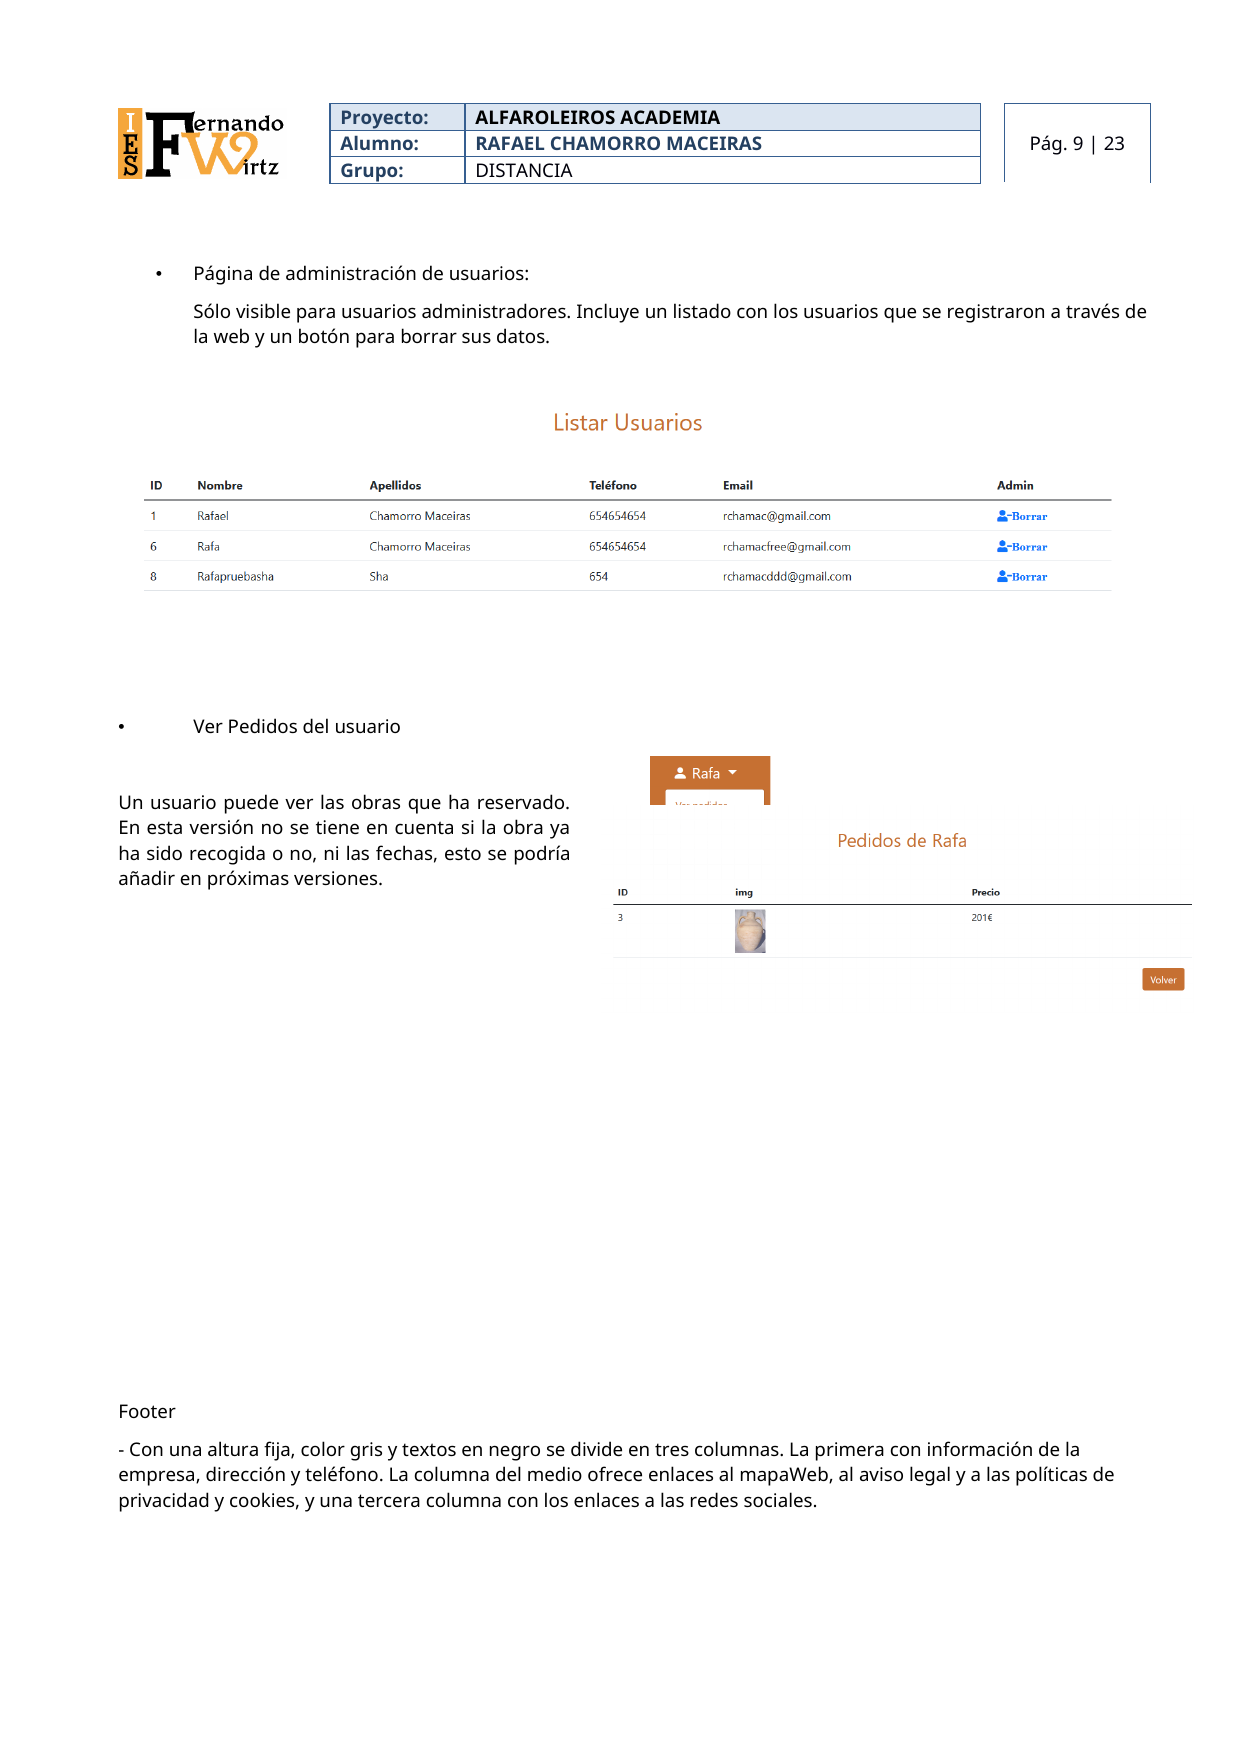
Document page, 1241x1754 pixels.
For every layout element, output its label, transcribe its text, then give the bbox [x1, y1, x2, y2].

picture [118, 108, 287, 179]
text Un usuario puede ver las obras que ha reservado. En esta versión no se tiene en cuenta si la obra ya ha sido recogida o no, ni las fechas, esto se podría añadir en próximas versiones. [118, 789, 650, 891]
text - Con una altura fija, color gris y textos en negro se divide en tres columnas. La primera con información de la empresa, dirección y teléfono. La columna del medio ofrece enlaces al mapaWeb, al aviso legal y a las políticas de privacidad y cookies, y una tercera columna con los enlaces a las redes sociales. [118, 1436, 1152, 1512]
list Página de administración de usuarios: [156, 260, 1152, 285]
picture [118, 399, 1152, 625]
picture [600, 756, 1194, 1013]
text [771, 789, 1152, 805]
list Ver Pedidos del usuario [118, 713, 1152, 738]
list Sólo visible para usuarios administradores. Incluye un listado con los usuarios que se registraron a través de la web y un botón para borrar sus datos. [156, 298, 1152, 349]
text Footer [118, 1398, 1152, 1423]
